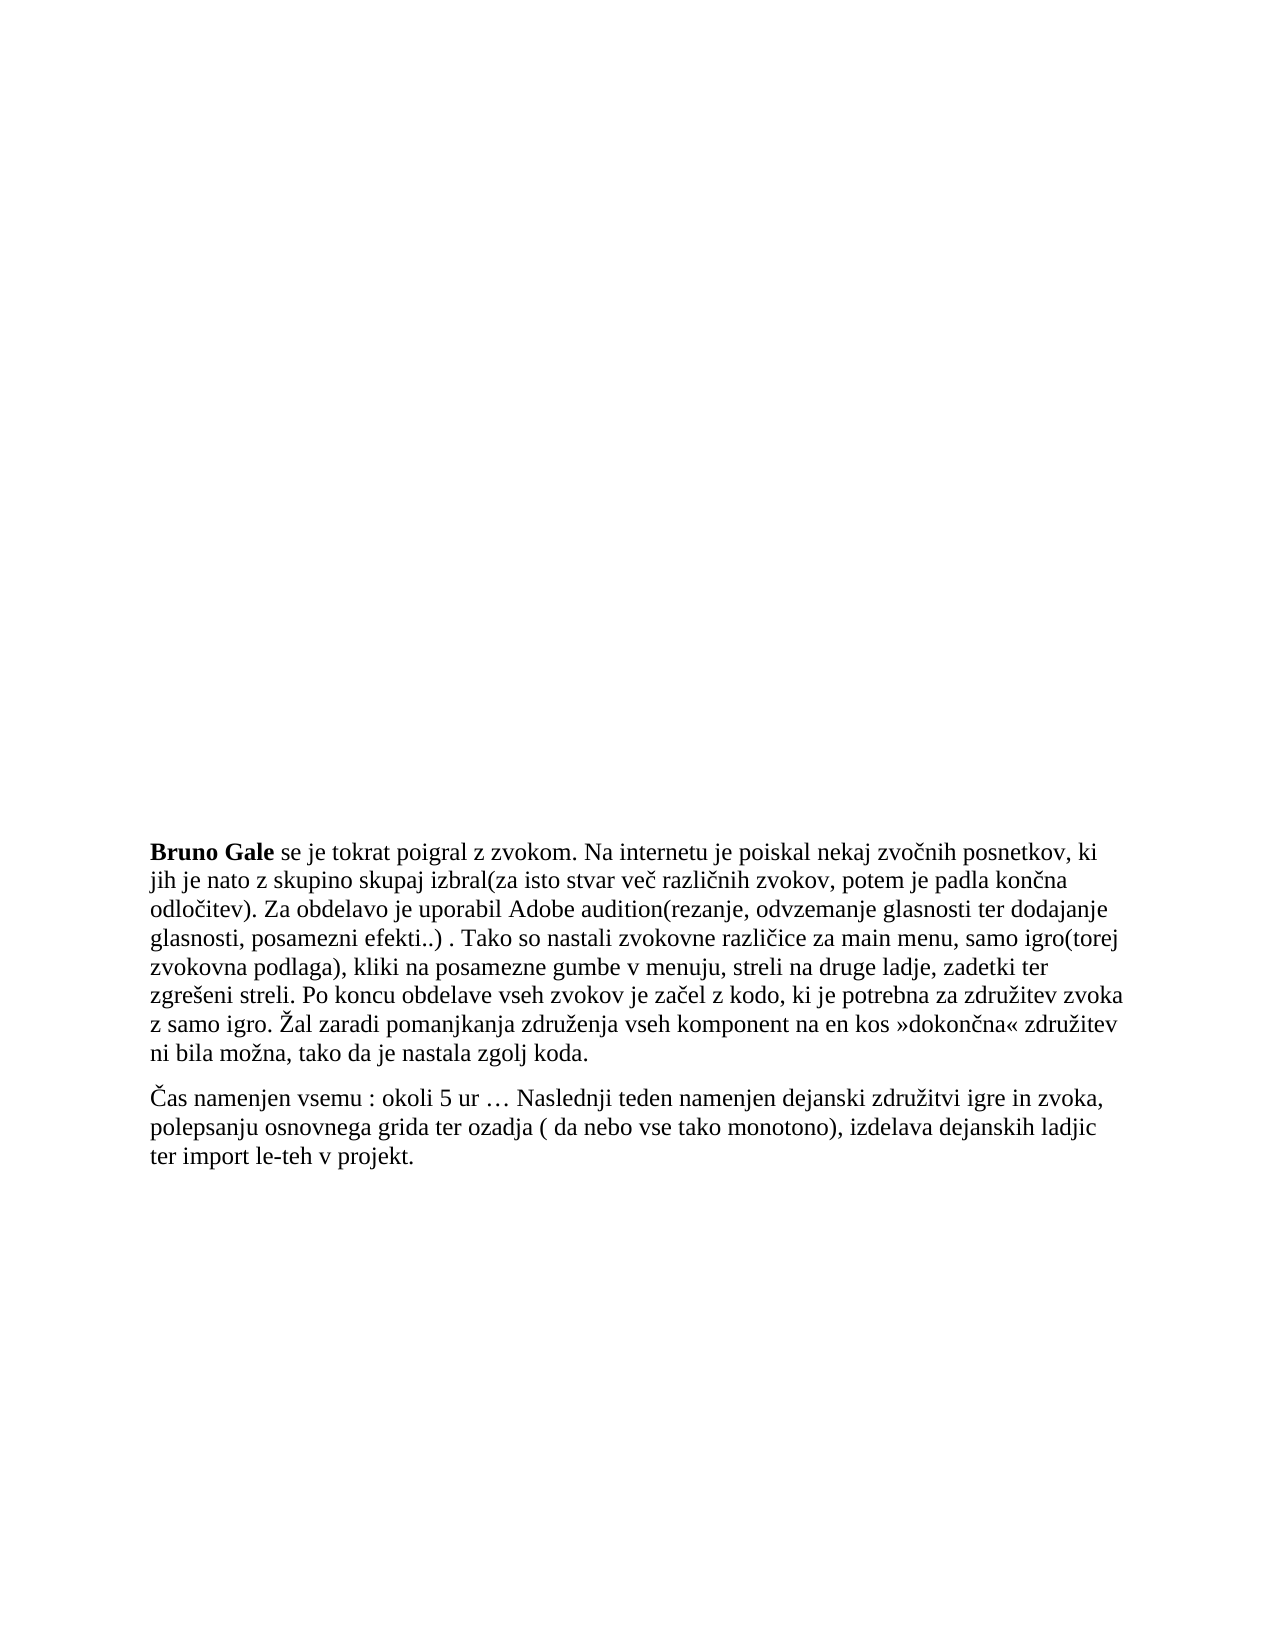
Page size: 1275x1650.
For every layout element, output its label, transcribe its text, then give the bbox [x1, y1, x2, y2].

text Čas namenjen vsemu : okoli 5 ur … Naslednji teden namenjen dejanski združitvi igre in zvoka, polepsanju osnovnega grida ter ozadja ( da nebo vse tako monotono), izdelava dejanskih ladjic ter import le-teh v projekt. [150, 1083, 1125, 1169]
text Bruno Gale se je tokrat poigral z zvokom. Na internetu je poiskal nekaj zvočnih posnetkov, ki jih je nato z skupino skupaj izbral(za isto stvar več različnih zvokov, potem je padla končna odločitev). Za obdelavo je uporabil Adobe audition(rezanje, odvzemanje glasnosti ter dodajanje glasnosti, posamezni efekti..) . Tako so nastali zvokovne različice za main menu, samo igro(torej zvokovna podlaga), kliki na posamezne gumbe v menuju, streli na druge ladje, zadetki ter zgrešeni streli. Po koncu obdelave vseh zvokov je začel z kodo, ki je potrebna za združitev zvoka z samo igro. Žal zaradi pomanjkanja združenja vseh komponent na en kos »dokončna« združitev ni bila možna, tako da je nastala zgolj koda. [150, 837, 1125, 1067]
